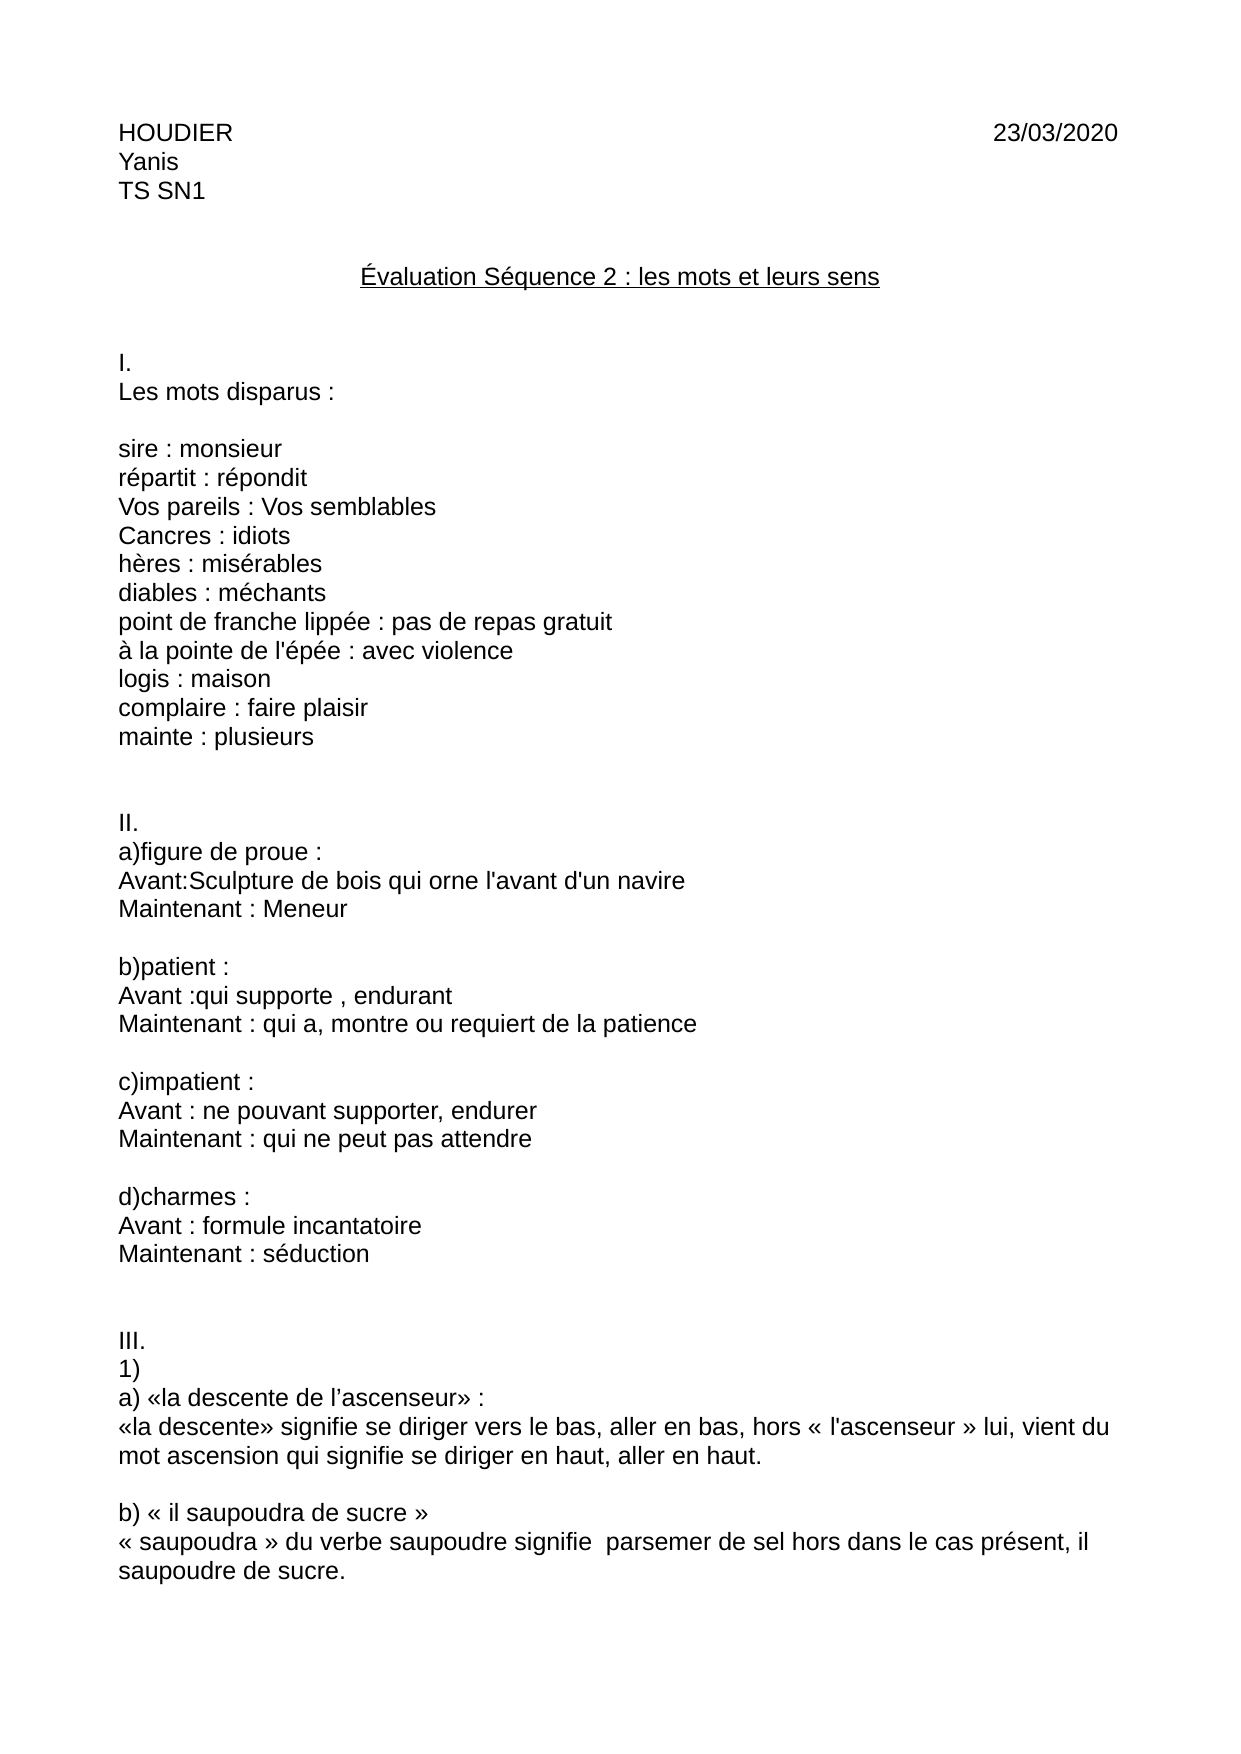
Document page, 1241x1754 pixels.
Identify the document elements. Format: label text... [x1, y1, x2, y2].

text b)patient : [118, 952, 1122, 981]
text Avant :qui supporte , endurant [118, 981, 1122, 1009]
text mainte : plusieurs [118, 722, 1122, 751]
text c)impatient : [118, 1067, 1122, 1096]
text III. [118, 1326, 1122, 1354]
text point de franche lippée : pas de repas gratuit [118, 607, 1122, 636]
text Évaluation Séquence 2 : les mots et leurs sens [118, 262, 1122, 291]
text Maintenant : séduction [118, 1239, 1122, 1268]
text complaire : faire plaisir [118, 693, 1122, 722]
text II. [118, 808, 1122, 837]
text Maintenant : Meneur [118, 894, 1122, 923]
text a) «la descente de l’ascenseur» : [118, 1383, 1122, 1412]
text HOUDIER 23/03/2020 [118, 118, 1122, 147]
text TS SN1 [118, 176, 1122, 204]
text Maintenant : qui a, montre ou requiert de la patience [118, 1009, 1122, 1038]
text b) « il saupoudra de sucre » [118, 1498, 1122, 1527]
text a)figure de proue : [118, 837, 1122, 866]
text logis : maison [118, 664, 1122, 693]
text à la pointe de l'épée : avec violence [118, 636, 1122, 664]
text Les mots disparus : [118, 377, 1122, 406]
text 1) [118, 1354, 1122, 1383]
text Maintenant : qui ne peut pas attendre [118, 1124, 1122, 1153]
text Avant : formule incantatoire [118, 1211, 1122, 1239]
text Yanis [118, 147, 1122, 176]
text d)charmes : [118, 1182, 1122, 1211]
text Avant : ne pouvant supporter, endurer [118, 1096, 1122, 1124]
text diables : méchants [118, 578, 1122, 607]
text Avant:Sculpture de bois qui orne l'avant d'un navire [118, 866, 1122, 894]
text Vos pareils : Vos semblables [118, 492, 1122, 521]
text répartit : répondit [118, 463, 1122, 492]
text « saupoudra » du verbe saupoudre signifie parsemer de sel hors dans le cas présent, il saupoudre de sucre. [118, 1527, 1122, 1584]
text sire : monsieur [118, 434, 1122, 463]
text hères : misérables [118, 549, 1122, 578]
text I. [118, 348, 1122, 377]
text «la descente» signifie se diriger vers le bas, aller en bas, hors « l'ascenseur » lui, vient du mot ascension qui signifie se diriger en haut, aller en haut. [118, 1412, 1122, 1469]
text Cancres : idiots [118, 521, 1122, 549]
